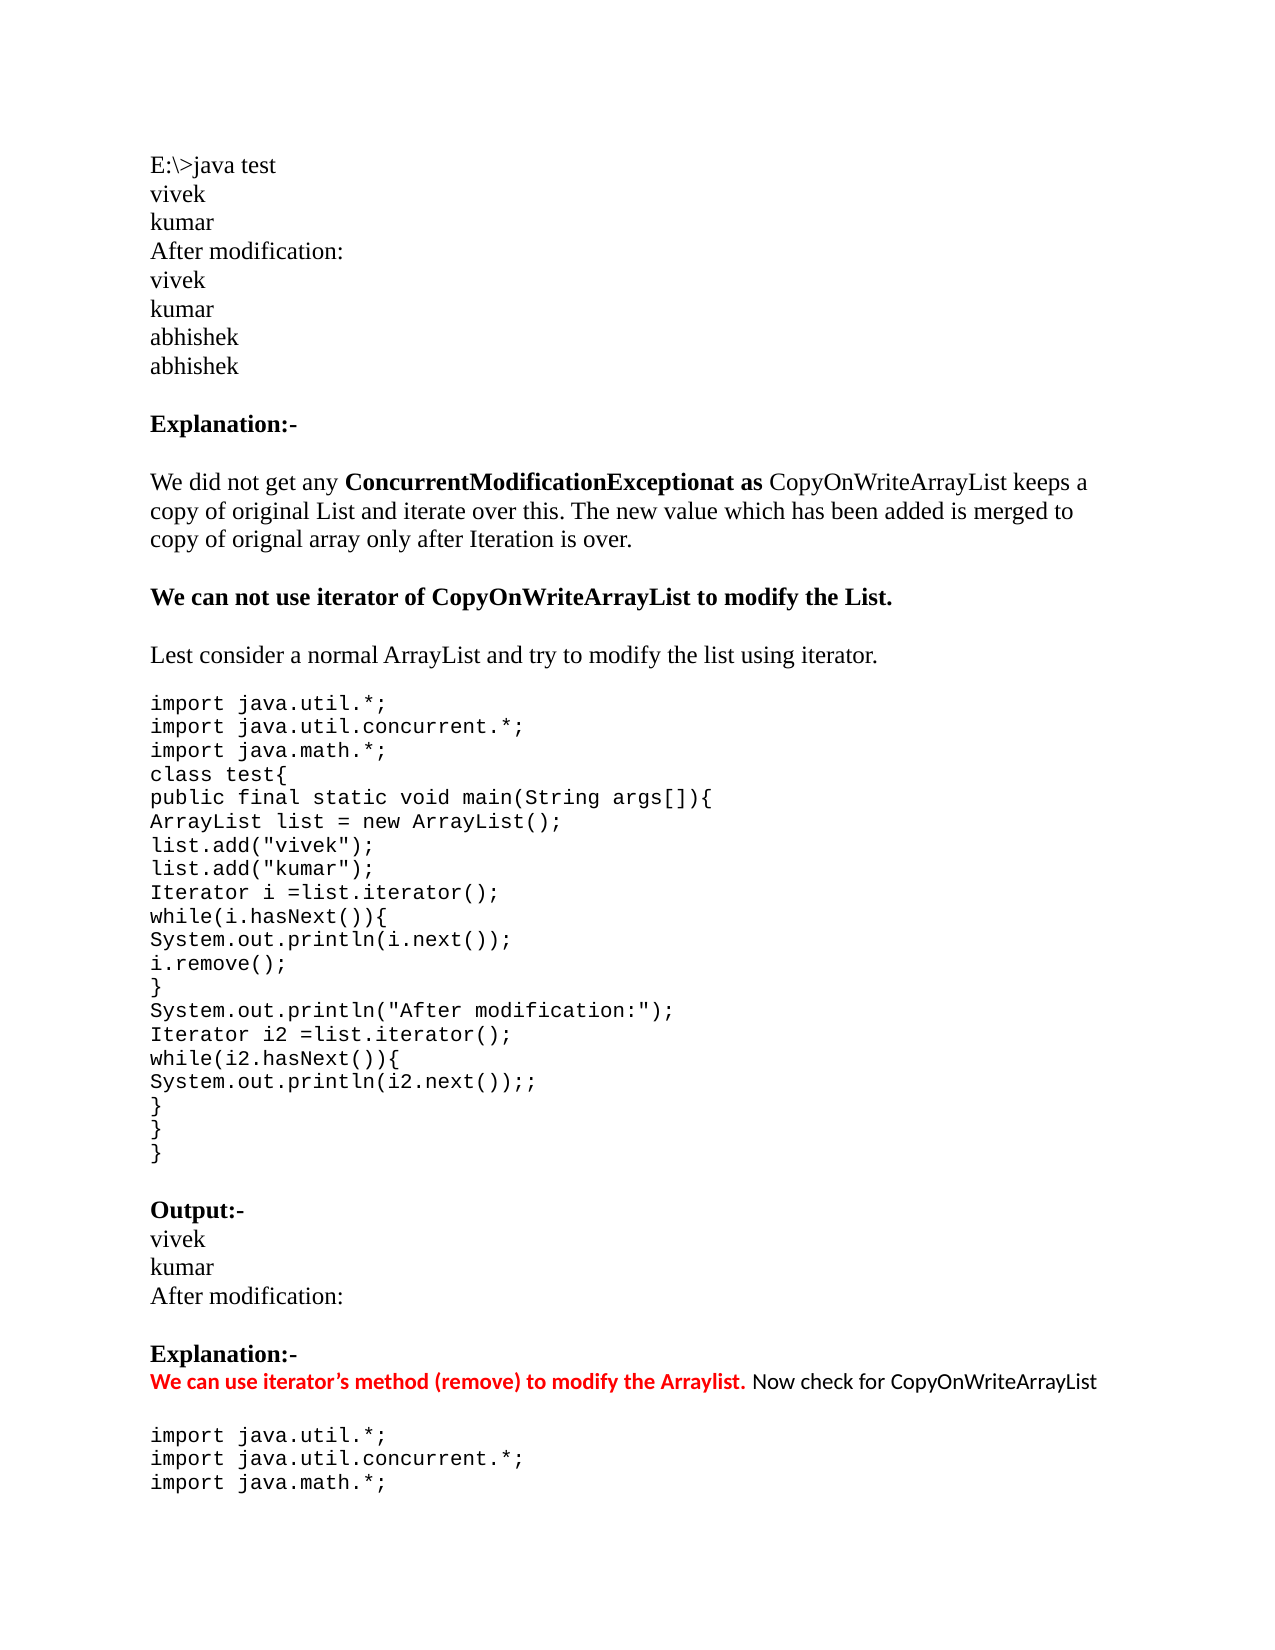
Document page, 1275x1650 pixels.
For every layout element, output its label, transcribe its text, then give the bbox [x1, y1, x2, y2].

text kumar [150, 294, 1125, 322]
text vivek [150, 179, 1125, 207]
text Explanation:- [150, 409, 1125, 438]
text Lest consider a normal ArrayList and try to modify the list using iterator. import java.util.*; import java.util.concurrent.*; import java.math.*; class test{ public final static void main(String args[]){ ArrayList list = new ArrayList(); list.add("vivek"); list.add("kumar"); Iterator i =list.iterator(); while(i.hasNext()){ System.out.println(i.next()); i.remove(); } System.out.println("After modification:"); Iterator i2 =list.iterator(); while(i2.hasNext()){ System.out.println(i2.next());; } } } [150, 640, 1125, 1166]
text We did not get any ConcurrentModificationExceptionat as CopyOnWriteArrayList keeps a copy of original List and iterate over this. The new value which has been added is merged to copy of orignal array only after Iteration is over. [150, 467, 1125, 553]
text abhishek [150, 322, 1125, 351]
text import java.util.*; import java.util.concurrent.*; import java.math.*; [150, 1424, 1125, 1496]
text Explanation:- [150, 1339, 1125, 1367]
text Output:- [150, 1195, 1125, 1224]
text After modification: [150, 236, 1125, 265]
text kumar [150, 207, 1125, 236]
text E:\>java test [150, 150, 1125, 179]
text After modification: [150, 1281, 1125, 1310]
text vivek [150, 1224, 1125, 1252]
text kumar [150, 1252, 1125, 1281]
text vivek [150, 265, 1125, 294]
text abhishek [150, 351, 1125, 380]
text We can use iterator’s method (remove) to modify the Arraylist. Now check for CopyOnWriteArrayList [150, 1367, 1125, 1395]
text We can not use iterator of CopyOnWriteArrayList to modify the List. [150, 582, 1125, 611]
